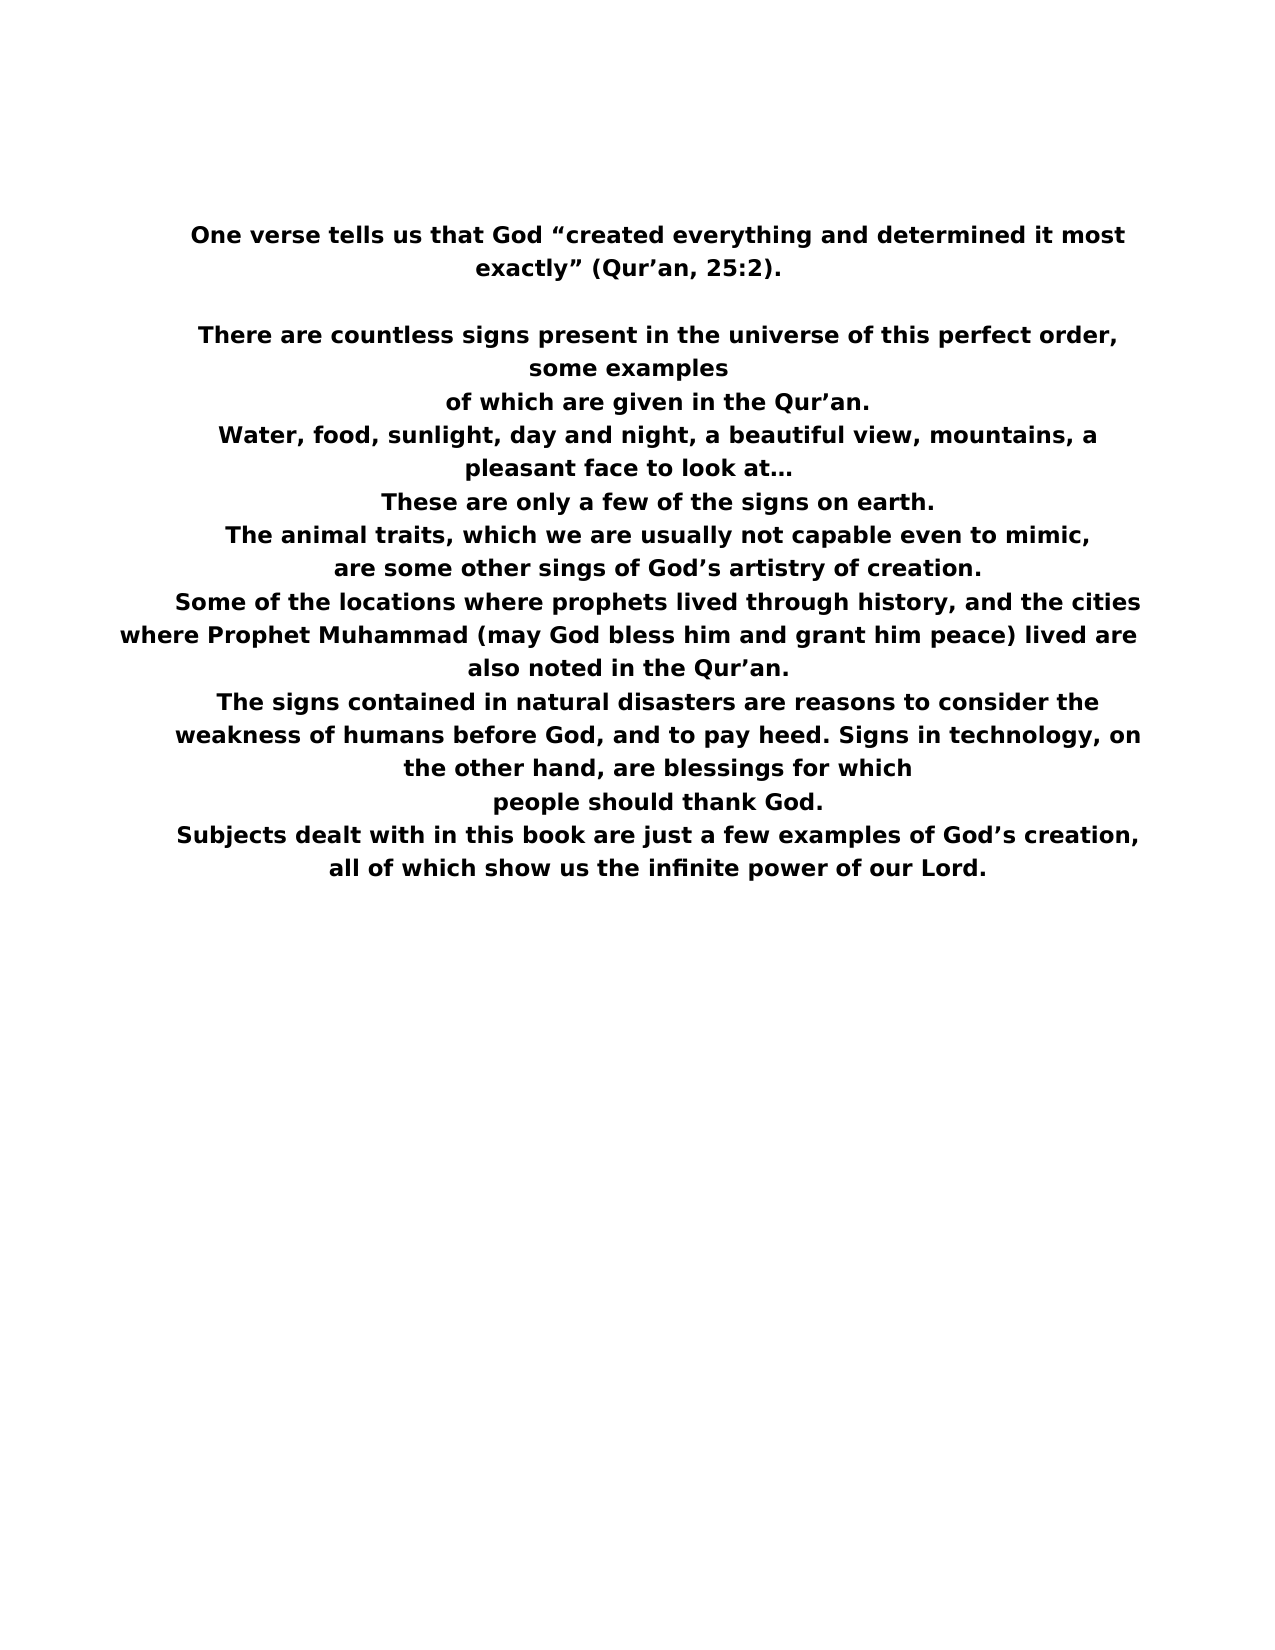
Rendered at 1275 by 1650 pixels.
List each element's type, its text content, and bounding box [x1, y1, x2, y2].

text These are only a few of the signs on earth. [112, 483, 1145, 517]
text The animal traits, which we are usually not capable even to mimic, [112, 517, 1145, 550]
text Water, food, sunlight, day and night, a beautiful view, mountains, a pleasant face to look at… [112, 417, 1145, 483]
text of which are given in the Qur’an. [112, 383, 1145, 417]
text Some of the locations where prophets lived through history, and the cities where Prophet Muhammad (may God bless him and grant him peace) lived are also noted in the Qur’an. [112, 583, 1145, 683]
text people should thank God. [172, 783, 1145, 817]
text Subjects dealt with in this book are just a few examples of God’s creation, [112, 817, 1145, 850]
text One verse tells us that God “created everything and determined it most exactly” (Qur’an, 25:2). [112, 217, 1145, 283]
text There are countless signs present in the universe of this perfect order, some examples [112, 317, 1145, 383]
text The signs contained in natural disasters are reasons to consider the weakness of humans before God, and to pay heed. Signs in technology, on the other hand, are blessings for which [172, 683, 1145, 783]
text all of which show us the infinite power of our Lord. [112, 850, 1145, 883]
text are some other sings of God’s artistry of creation. [112, 550, 1145, 583]
